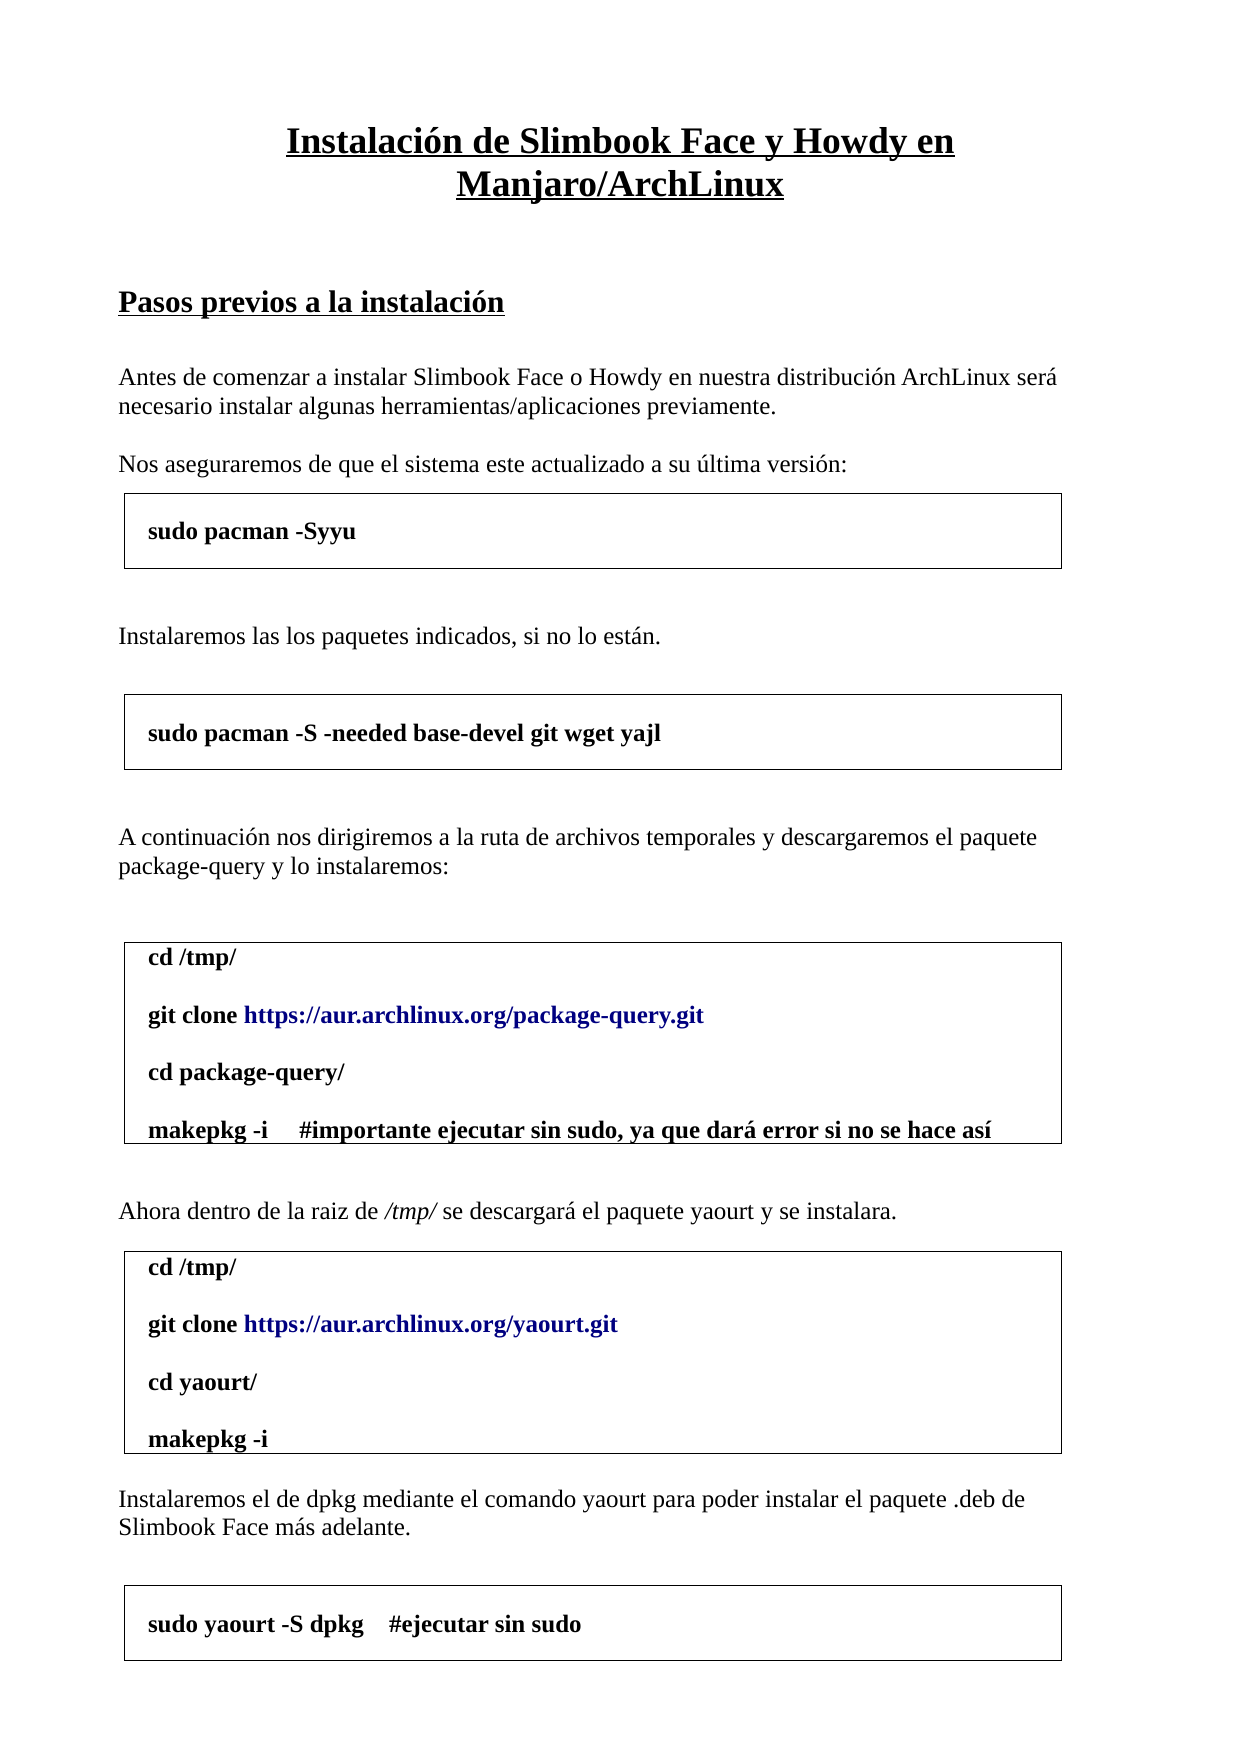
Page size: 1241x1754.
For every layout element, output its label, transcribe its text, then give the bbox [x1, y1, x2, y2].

text A continuación nos dirigiremos a la ruta de archivos temporales y descargaremos el paquete package-query y lo instalaremos: [118, 822, 1122, 880]
text Instalación de Slimbook Face y Howdy en Manjaro/ArchLinux [118, 118, 1122, 204]
text Nos aseguraremos de que el sistema este actualizado a su última versión: [118, 449, 1122, 477]
text Instalaremos el de dpkg mediante el comando yaourt para poder instalar el paquete .deb de Slimbook Face más adelante. [118, 1484, 1122, 1541]
text Pasos previos a la instalación [118, 283, 1122, 319]
text Ahora dentro de la raiz de /tmp/ se descargará el paquete yaourt y se instalara. [118, 1196, 1122, 1225]
text Antes de comenzar a instalar Slimbook Face o Howdy en nuestra distribución ArchLinux será necesario instalar algunas herramientas/aplicaciones previamente. [118, 362, 1122, 420]
text Instalaremos las los paquetes indicados, si no lo están. [118, 621, 1122, 650]
